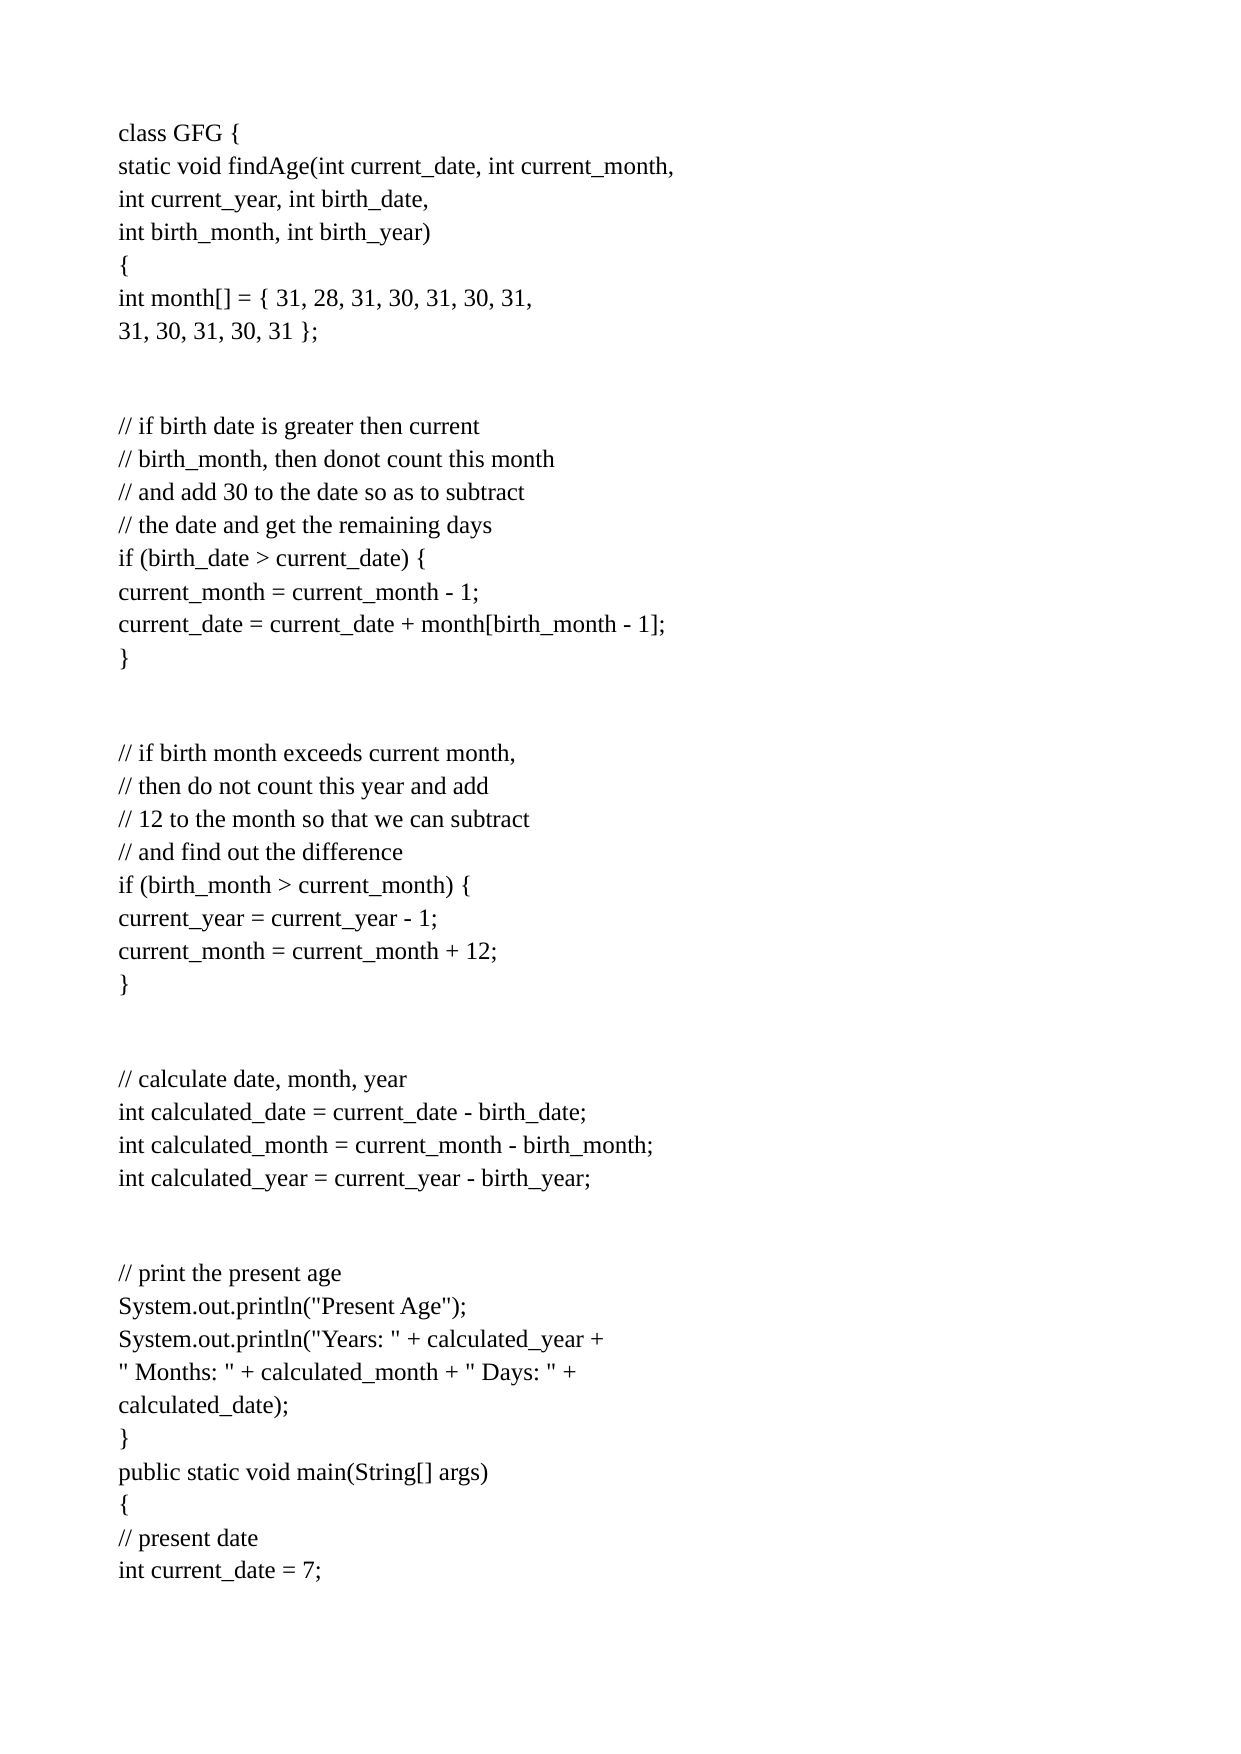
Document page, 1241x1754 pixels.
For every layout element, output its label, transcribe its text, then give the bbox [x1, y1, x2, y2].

text class GFG { static void findAge(int current_date, int current_month, int current_year, int birth_date, int birth_month, int birth_year) { int month[] = { 31, 28, 31, 30, 31, 30, 31, 31, 30, 31, 30, 31 }; [118, 118, 1122, 345]
text // if birth month exceeds current month, // then do not count this year and add // 12 to the month so that we can subtract // and find out the difference if (birth_month > current_month) { current_year = current_year - 1; current_month = current_month + 12; } [118, 738, 1122, 998]
text // calculate date, month, year int calculated_date = current_date - birth_date; int calculated_month = current_month - birth_month; int calculated_year = current_year - birth_year; [118, 1064, 1122, 1192]
text // print the present age System.out.println("Present Age"); System.out.println("Years: " + calculated_year + " Months: " + calculated_month + " Days: " + calculated_date); } public static void main(String[] args) { // present date int current_date = 7; [118, 1258, 1122, 1584]
text // if birth date is greater then current // birth_month, then donot count this month // and add 30 to the date so as to subtract // the date and get the remaining days if (birth_date > current_date) { current_month = current_month - 1; current_date = current_date + month[birth_month - 1]; } [118, 411, 1122, 671]
